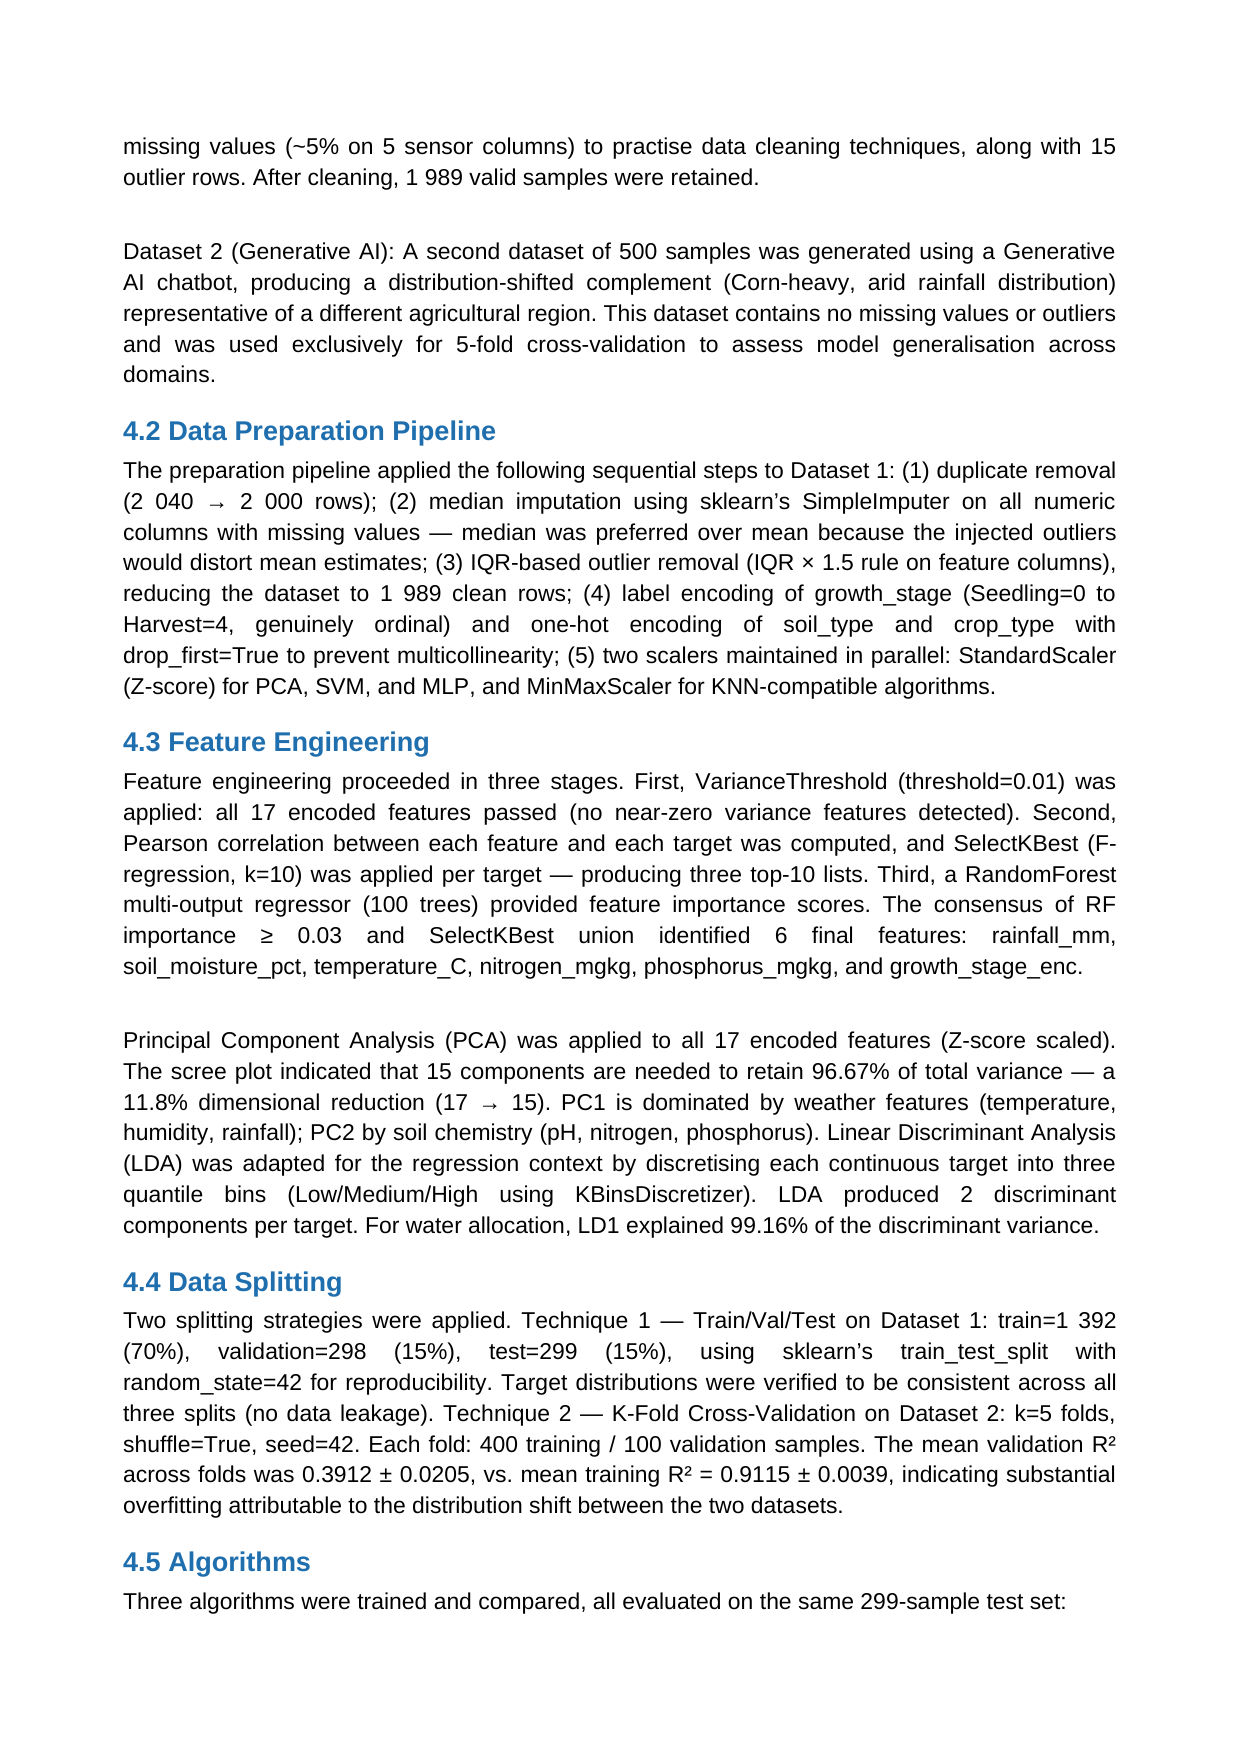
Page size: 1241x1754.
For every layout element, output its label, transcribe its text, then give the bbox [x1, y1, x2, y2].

text Three algorithms were trained and compared, all evaluated on the same 299-sample test set: [123, 1588, 1117, 1614]
text Dataset 2 (Generative AI): A second dataset of 500 samples was generated using a Generative AI chatbot, producing a distribution-shifted complement (Corn-heavy, arid rainfall distribution) representative of a different agricultural region. This dataset contains no missing values or outliers and was used exclusively for 5-fold cross-validation to assess model generalisation across domains. [123, 238, 1117, 388]
subtitle 4.2 Data Preparation Pipeline [123, 415, 1117, 446]
text Feature engineering proceeded in three stages. First, VarianceThreshold (threshold=0.01) was applied: all 17 encoded features passed (no near-zero variance features detected). Second, Pearson correlation between each feature and each target was computed, and SelectKBest (F-regression, k=10) was applied per target — producing three top-10 lists. Third, a RandomForest multi-output regressor (100 trees) provided feature importance scores. The consensus of RF importance ≥ 0.03 and SelectKBest union identified 6 final features: rainfall_mm, soil_moisture_pct, temperature_C, nitrogen_mgkg, phosphorus_mgkg, and growth_stage_enc. [123, 768, 1117, 979]
text Principal Component Analysis (PCA) was applied to all 17 encoded features (Z-score scaled). The scree plot indicated that 15 components are needed to retain 96.67% of total variance — a 11.8% dimensional reduction (17 → 15). PC1 is dominated by weather features (temperature, humidity, rainfall); PC2 by soil chemistry (pH, nitrogen, phosphorus). Linear Discriminant Analysis (LDA) was adapted for the regression context by discretising each continuous target into three quantile bins (Low/Medium/High using KBinsDiscretizer). LDA produced 2 discriminant components per target. For water allocation, LD1 explained 99.16% of the discriminant variance. [123, 1027, 1117, 1238]
text The preparation pipeline applied the following sequential steps to Dataset 1: (1) duplicate removal (2 040 → 2 000 rows); (2) median imputation using sklearn’s SimpleImputer on all numeric columns with missing values — median was preferred over mean because the injected outliers would distort mean estimates; (3) IQR-based outlier removal (IQR × 1.5 rule on feature columns), reducing the dataset to 1 989 clean rows; (4) label encoding of growth_stage (Seedling=0 to Harvest=4, genuinely ordinal) and one-hot encoding of soil_type and crop_type with drop_first=True to prevent multicollinearity; (5) two scalers maintained in parallel: StandardScaler (Z-score) for PCA, SVM, and MLP, and MinMaxScaler for KNN-compatible algorithms. [123, 457, 1117, 699]
subtitle 4.5 Algorithms [123, 1546, 1117, 1577]
subtitle 4.4 Data Splitting [123, 1266, 1117, 1297]
subtitle 4.3 Feature Engineering [123, 726, 1117, 758]
text Two splitting strategies were applied. Technique 1 — Train/Val/Test on Dataset 1: train=1 392 (70%), validation=298 (15%), test=299 (15%), using sklearn’s train_test_split with random_state=42 for reproducibility. Target distributions were verified to be consistent across all three splits (no data leakage). Technique 2 — K-Fold Cross-Validation on Dataset 2: k=5 folds, shuffle=True, seed=42. Each fold: 400 training / 100 validation samples. The mean validation R² across folds was 0.3912 ± 0.0205, vs. mean training R² = 0.9115 ± 0.0039, indicating substantial overfitting attributable to the distribution shift between the two datasets. [123, 1307, 1117, 1519]
text missing values (~5% on 5 sensor columns) to practise data cleaning techniques, along with 15 outlier rows. After cleaning, 1 989 valid samples were retained. [123, 133, 1117, 191]
